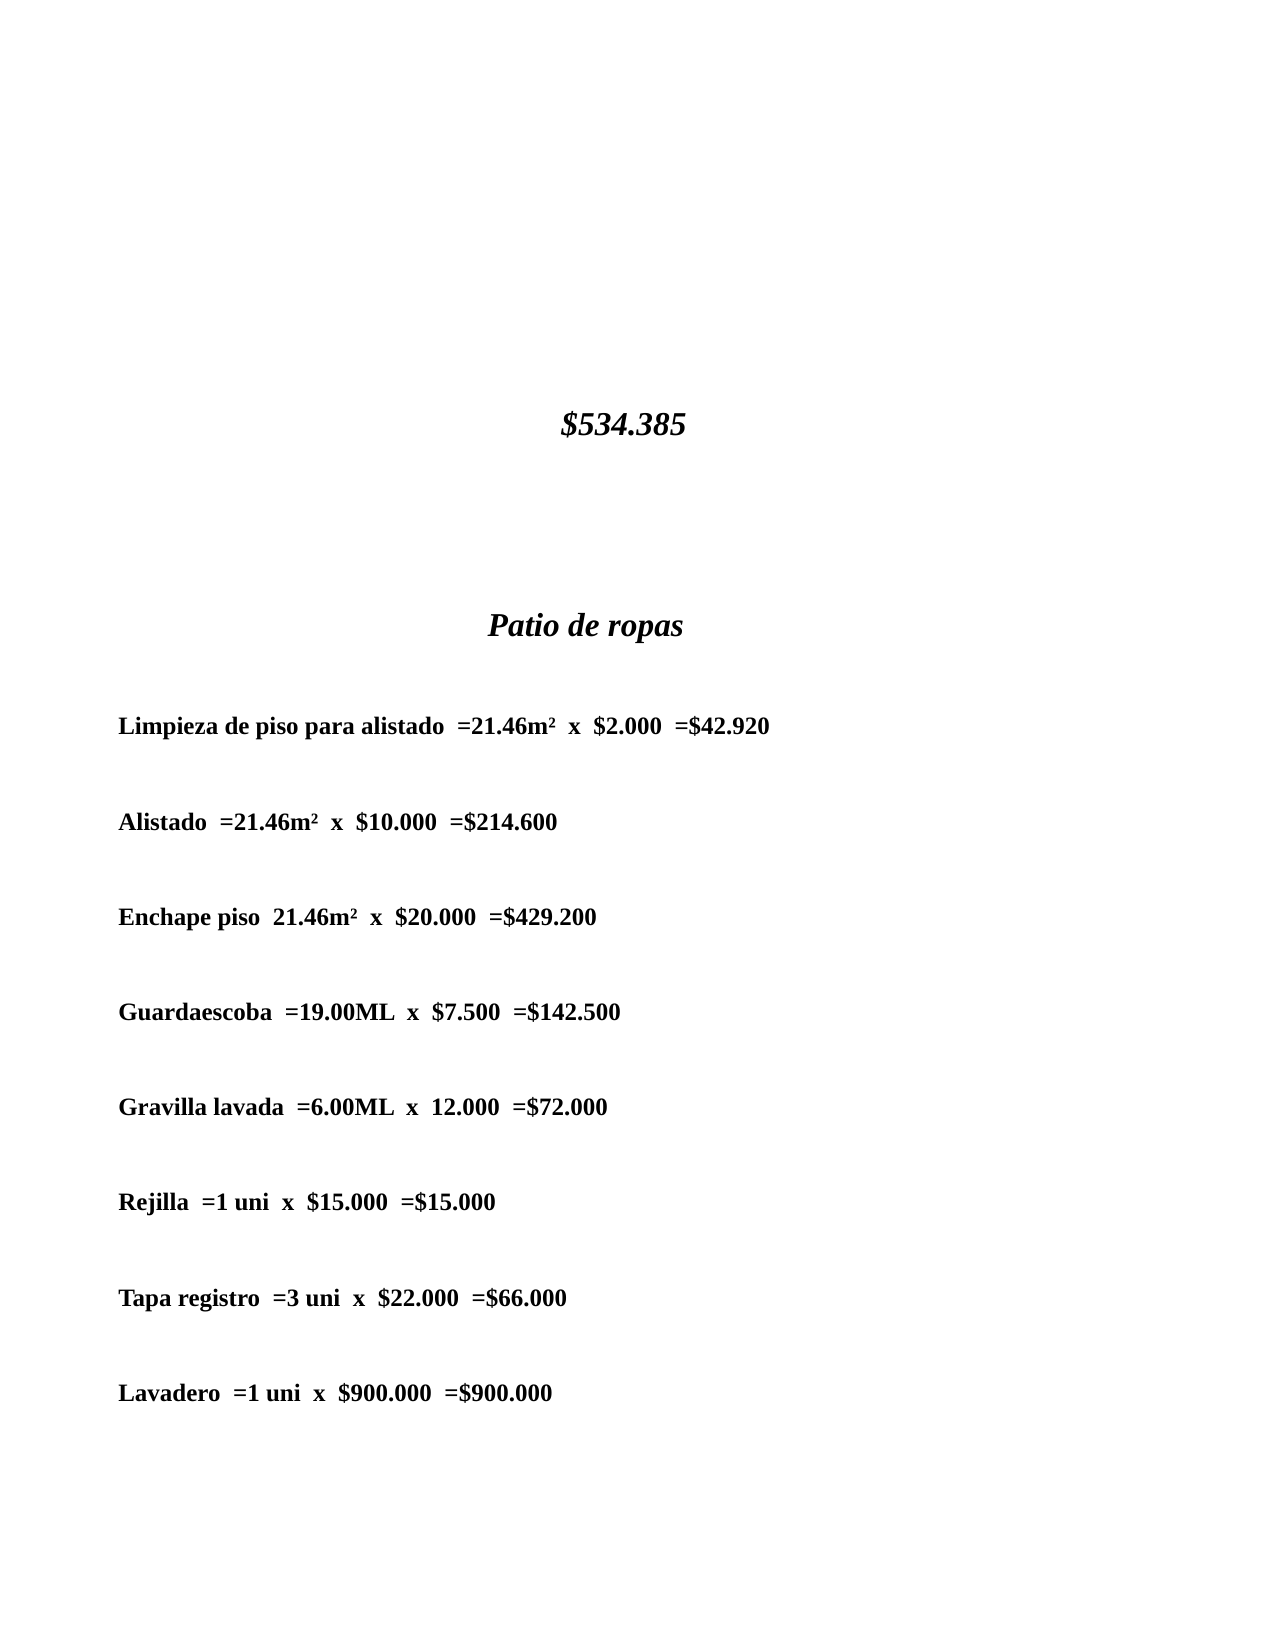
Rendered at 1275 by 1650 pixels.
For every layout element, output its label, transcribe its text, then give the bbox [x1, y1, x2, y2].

text Guardaescoba =19.00ML x $7.500 =$142.500 [118, 997, 1157, 1026]
text Tapa registro =3 uni x $22.000 =$66.000 [118, 1283, 1157, 1311]
text Limpieza de piso para alistado =21.46m² x $2.000 =$42.920 [118, 711, 1157, 740]
text Patio de ropas [118, 605, 1157, 643]
text Lavadero =1 uni x $900.000 =$900.000 [118, 1378, 1157, 1407]
text Enchape piso 21.46m² x $20.000 =$429.200 [118, 902, 1157, 931]
text Rejilla =1 uni x $15.000 =$15.000 [118, 1187, 1157, 1216]
text Alistado =21.46m² x $10.000 =$214.600 [118, 807, 1157, 835]
text $534.385 [118, 404, 1157, 442]
text Gravilla lavada =6.00ML x 12.000 =$72.000 [118, 1092, 1157, 1121]
